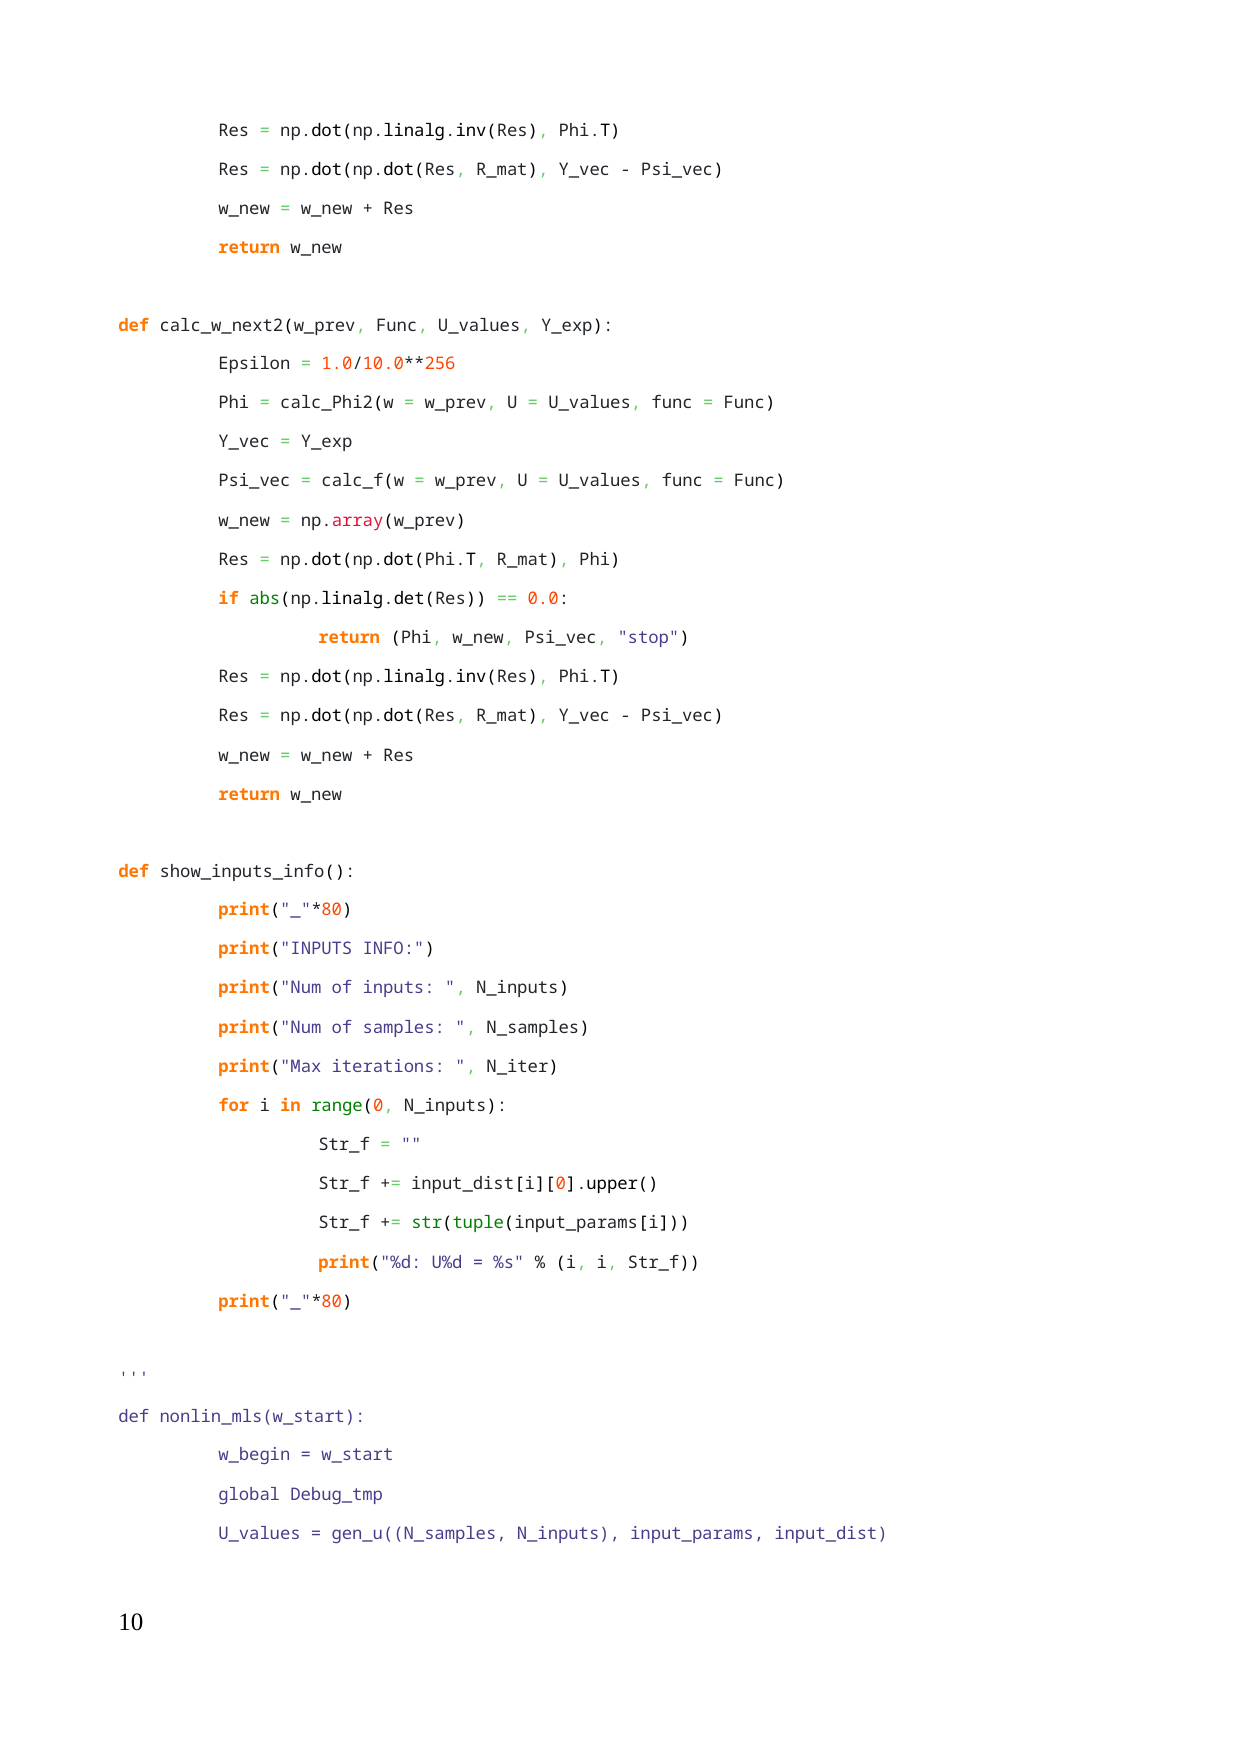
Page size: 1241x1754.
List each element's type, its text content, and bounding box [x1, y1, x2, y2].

text Res = np.dot(np.dot(Res, R_mat), Y_vec - Psi_vec) [118, 157, 1122, 182]
text ''' [118, 1366, 1122, 1390]
text def nonlin_mls(w_start): [118, 1404, 1122, 1428]
text print("Max iterations: ", N_iter) [118, 1054, 1122, 1078]
text return (Phi, w_new, Psi_vec, "stop") [118, 625, 1122, 650]
text Y_vec = Y_exp [118, 429, 1122, 454]
text def calc_w_next2(w_prev, Func, U_values, Y_exp): [118, 313, 1122, 336]
text Psi_vec = calc_f(w = w_prev, U = U_values, func = Func) [118, 468, 1122, 493]
text def show_inputs_info(): [118, 859, 1122, 883]
text print("_"*80) [118, 1289, 1122, 1313]
text Res = np.dot(np.dot(Phi.T, R_mat), Phi) [118, 547, 1122, 571]
text Res = np.dot(np.dot(Res, R_mat), Y_vec - Psi_vec) [118, 703, 1122, 728]
text Str_f = "" [118, 1132, 1122, 1157]
text if abs(np.linalg.det(Res)) == 0.0: [118, 586, 1122, 611]
text Epsilon = 1.0/10.0**256 [118, 351, 1122, 376]
text Res = np.dot(np.linalg.inv(Res), Phi.T) [118, 118, 1122, 143]
text return w_new [118, 236, 1122, 260]
text for i in range(0, N_inputs): [118, 1093, 1122, 1118]
text print("INPUTS INFO:") [118, 936, 1122, 961]
text w_begin = w_start [118, 1442, 1122, 1467]
text w_new = w_new + Res [118, 196, 1122, 221]
text Phi = calc_Phi2(w = w_prev, U = U_values, func = Func) [118, 390, 1122, 415]
text Res = np.dot(np.linalg.inv(Res), Phi.T) [118, 664, 1122, 689]
text U_values = gen_u((N_samples, N_inputs), input_params, input_dist) [118, 1521, 1122, 1545]
text print("Num of samples: ", N_samples) [118, 1015, 1122, 1039]
text w_new = np.array(w_prev) [118, 508, 1122, 532]
text print("Num of inputs: ", N_inputs) [118, 976, 1122, 1000]
text Str_f += str(tuple(input_params[i])) [118, 1211, 1122, 1235]
text return w_new [118, 782, 1122, 806]
text print("_"*80) [118, 897, 1122, 922]
text w_new = w_new + Res [118, 743, 1122, 767]
text Str_f += input_dist[i][0].upper() [118, 1171, 1122, 1196]
text global Debug_tmp [118, 1482, 1122, 1506]
text print("%d: U%d = %s" % (i, i, Str_f)) [118, 1250, 1122, 1274]
